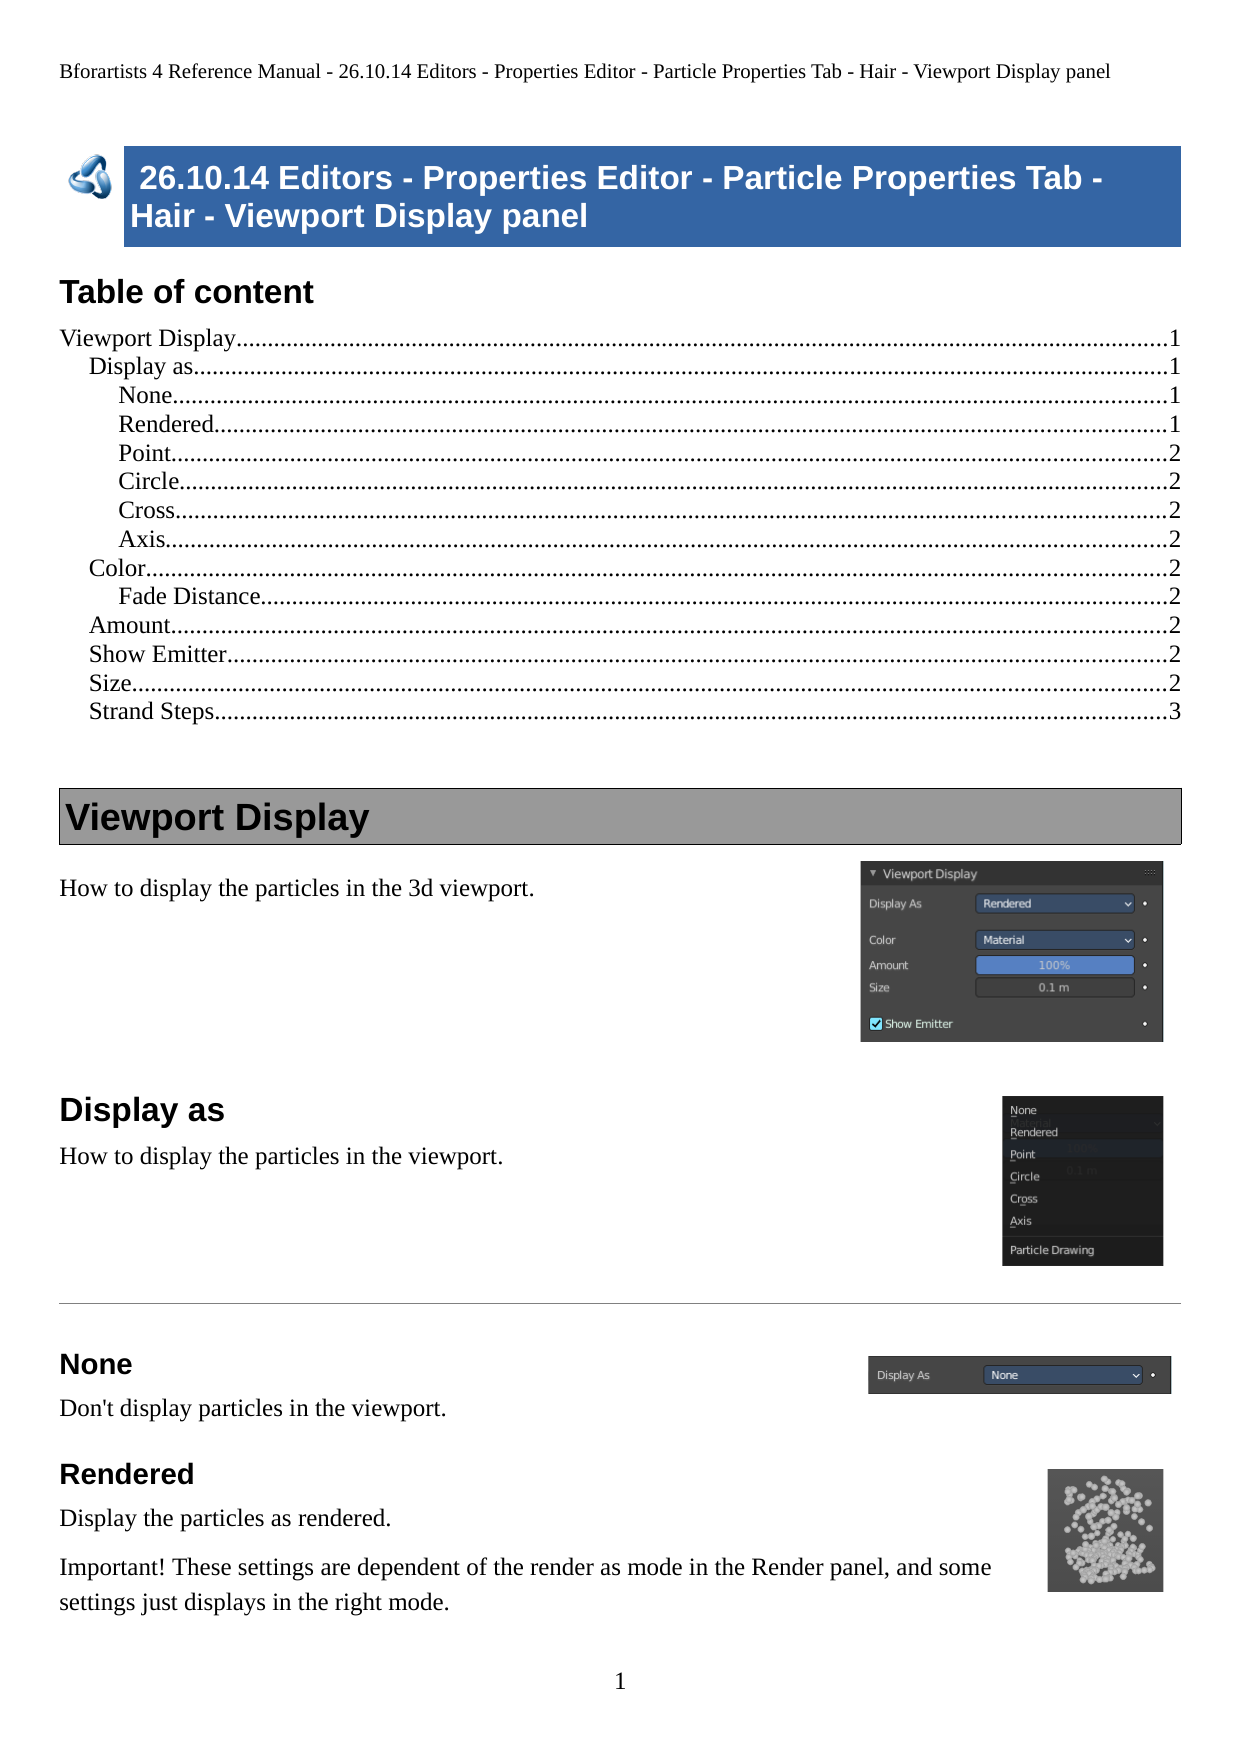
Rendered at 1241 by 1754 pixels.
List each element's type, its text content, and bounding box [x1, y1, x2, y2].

text Strand Steps 3 [88, 696, 1181, 725]
text Fade Distance 2 [118, 581, 1181, 610]
picture [1002, 1096, 1164, 1266]
text Rendered 1 [118, 409, 1181, 438]
text Display the particles as rendered. [59, 1503, 1047, 1532]
text How to display the particles in the viewport. [59, 1141, 1002, 1170]
subtitle Table of content [59, 272, 1181, 310]
text Viewport Display 1 [59, 323, 1181, 351]
picture [1047, 1469, 1164, 1592]
text Cross 2 [118, 495, 1181, 524]
text Point 2 [118, 438, 1181, 466]
table_header 26.10.14 Editors - Properties Editor - Particle Properties Tab - Hair - Viewport Display panel [124, 146, 1181, 247]
text Important! These settings are dependent of the render as mode in the Render panel, and some settings just displays in the right mode. [59, 1552, 1181, 1615]
text Show Emitter 2 [88, 639, 1181, 668]
picture [860, 861, 1164, 1042]
subtitle None [59, 1347, 1181, 1381]
picture [868, 1356, 1172, 1394]
text Circle 2 [118, 466, 1181, 495]
text How to display the particles in the 3d viewport. [59, 873, 860, 902]
text Display as 1 [88, 351, 1181, 380]
text Color 2 [88, 553, 1181, 581]
subtitle Display as [59, 1090, 1181, 1128]
table_header [59, 146, 124, 247]
text Amount 2 [88, 610, 1181, 639]
subtitle Rendered [59, 1457, 1181, 1491]
picture [65, 152, 114, 202]
text Size 2 [88, 668, 1181, 696]
text None 1 [118, 380, 1181, 409]
table_header Viewport Display [60, 789, 1181, 844]
text Don't display particles in the viewport. [59, 1393, 1181, 1422]
text Axis 2 [118, 524, 1181, 553]
